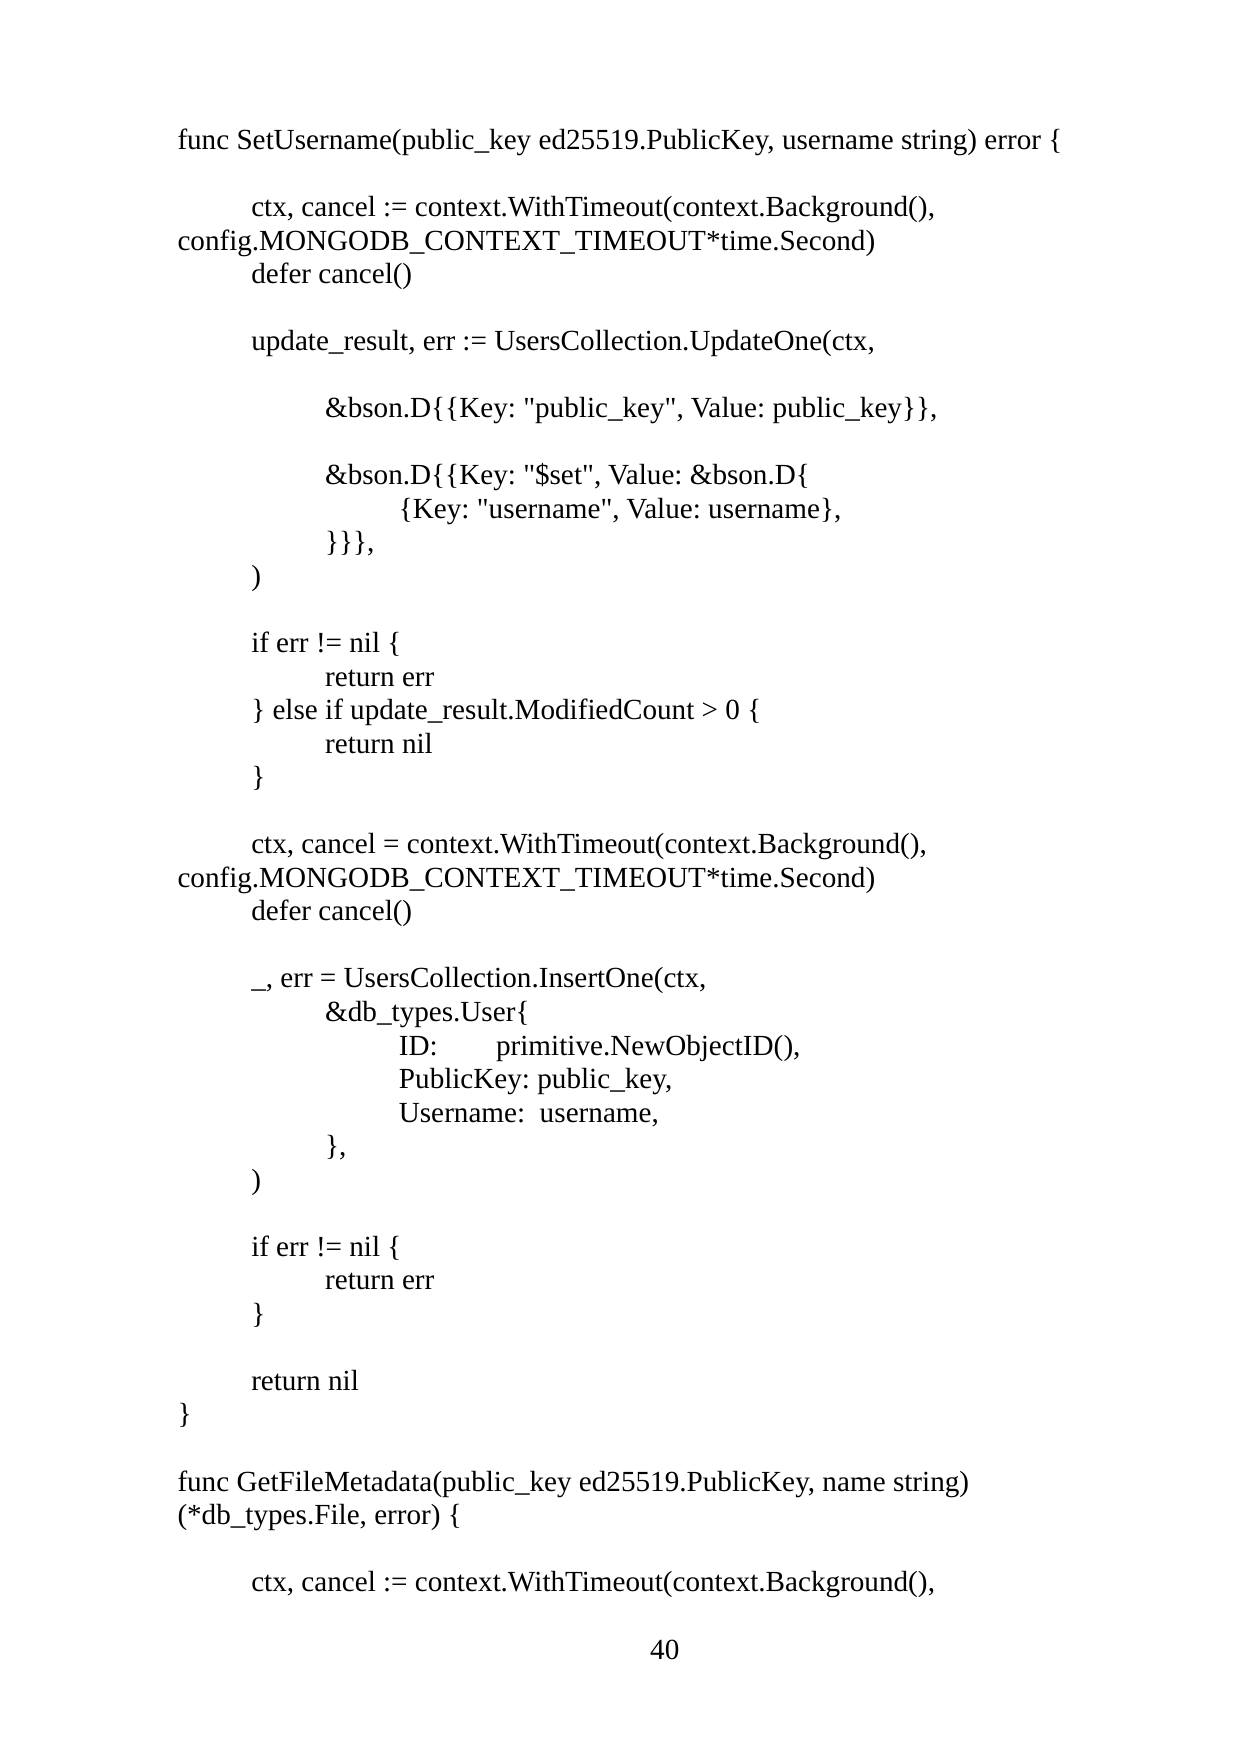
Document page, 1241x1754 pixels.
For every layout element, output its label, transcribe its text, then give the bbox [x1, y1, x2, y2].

text PublicKey: public_key, [177, 1061, 1152, 1095]
text }, [177, 1128, 1152, 1162]
text return err [177, 1262, 1152, 1296]
text ) [177, 558, 1152, 592]
text &db_types.User{ [177, 994, 1152, 1028]
text _, err = UsersCollection.InsertOne(ctx, [177, 961, 1152, 994]
text } [177, 1397, 1152, 1430]
text return err [177, 659, 1152, 692]
text if err != nil { [177, 1229, 1152, 1262]
text } [177, 1296, 1152, 1329]
text func SetUsername(public_key ed25519.PublicKey, username string) error { [177, 122, 1152, 156]
text } [177, 759, 1152, 793]
text return nil [177, 726, 1152, 759]
text }}}, [177, 524, 1152, 558]
text return nil [177, 1363, 1152, 1397]
text ctx, cancel = context.WithTimeout(context.Background(), config.MONGODB_CONTEXT_TIMEOUT*time.Second) [177, 826, 1152, 893]
text ctx, cancel := context.WithTimeout(context.Background(), config.MONGODB_CONTEXT_TIMEOUT*time.Second) [177, 189, 1152, 256]
text Username: username, [177, 1095, 1152, 1128]
text func GetFileMetadata(public_key ed25519.PublicKey, name string) (*db_types.File, error) { [177, 1464, 1152, 1531]
text ctx, cancel := context.WithTimeout(context.Background(), [177, 1564, 1152, 1598]
text ) [177, 1162, 1152, 1195]
text defer cancel() [177, 893, 1152, 927]
text defer cancel() [177, 256, 1152, 290]
text if err != nil { [177, 625, 1152, 659]
text update_result, err := UsersCollection.UpdateOne(ctx, [177, 323, 1152, 357]
text ID: primitive.NewObjectID(), [177, 1028, 1152, 1061]
text &bson.D{{Key: "public_key", Value: public_key}}, [177, 390, 1152, 424]
text } else if update_result.ModifiedCount > 0 { [177, 692, 1152, 726]
text &bson.D{{Key: "$set", Value: &bson.D{ [177, 457, 1152, 491]
text {Key: "username", Value: username}, [177, 491, 1152, 524]
